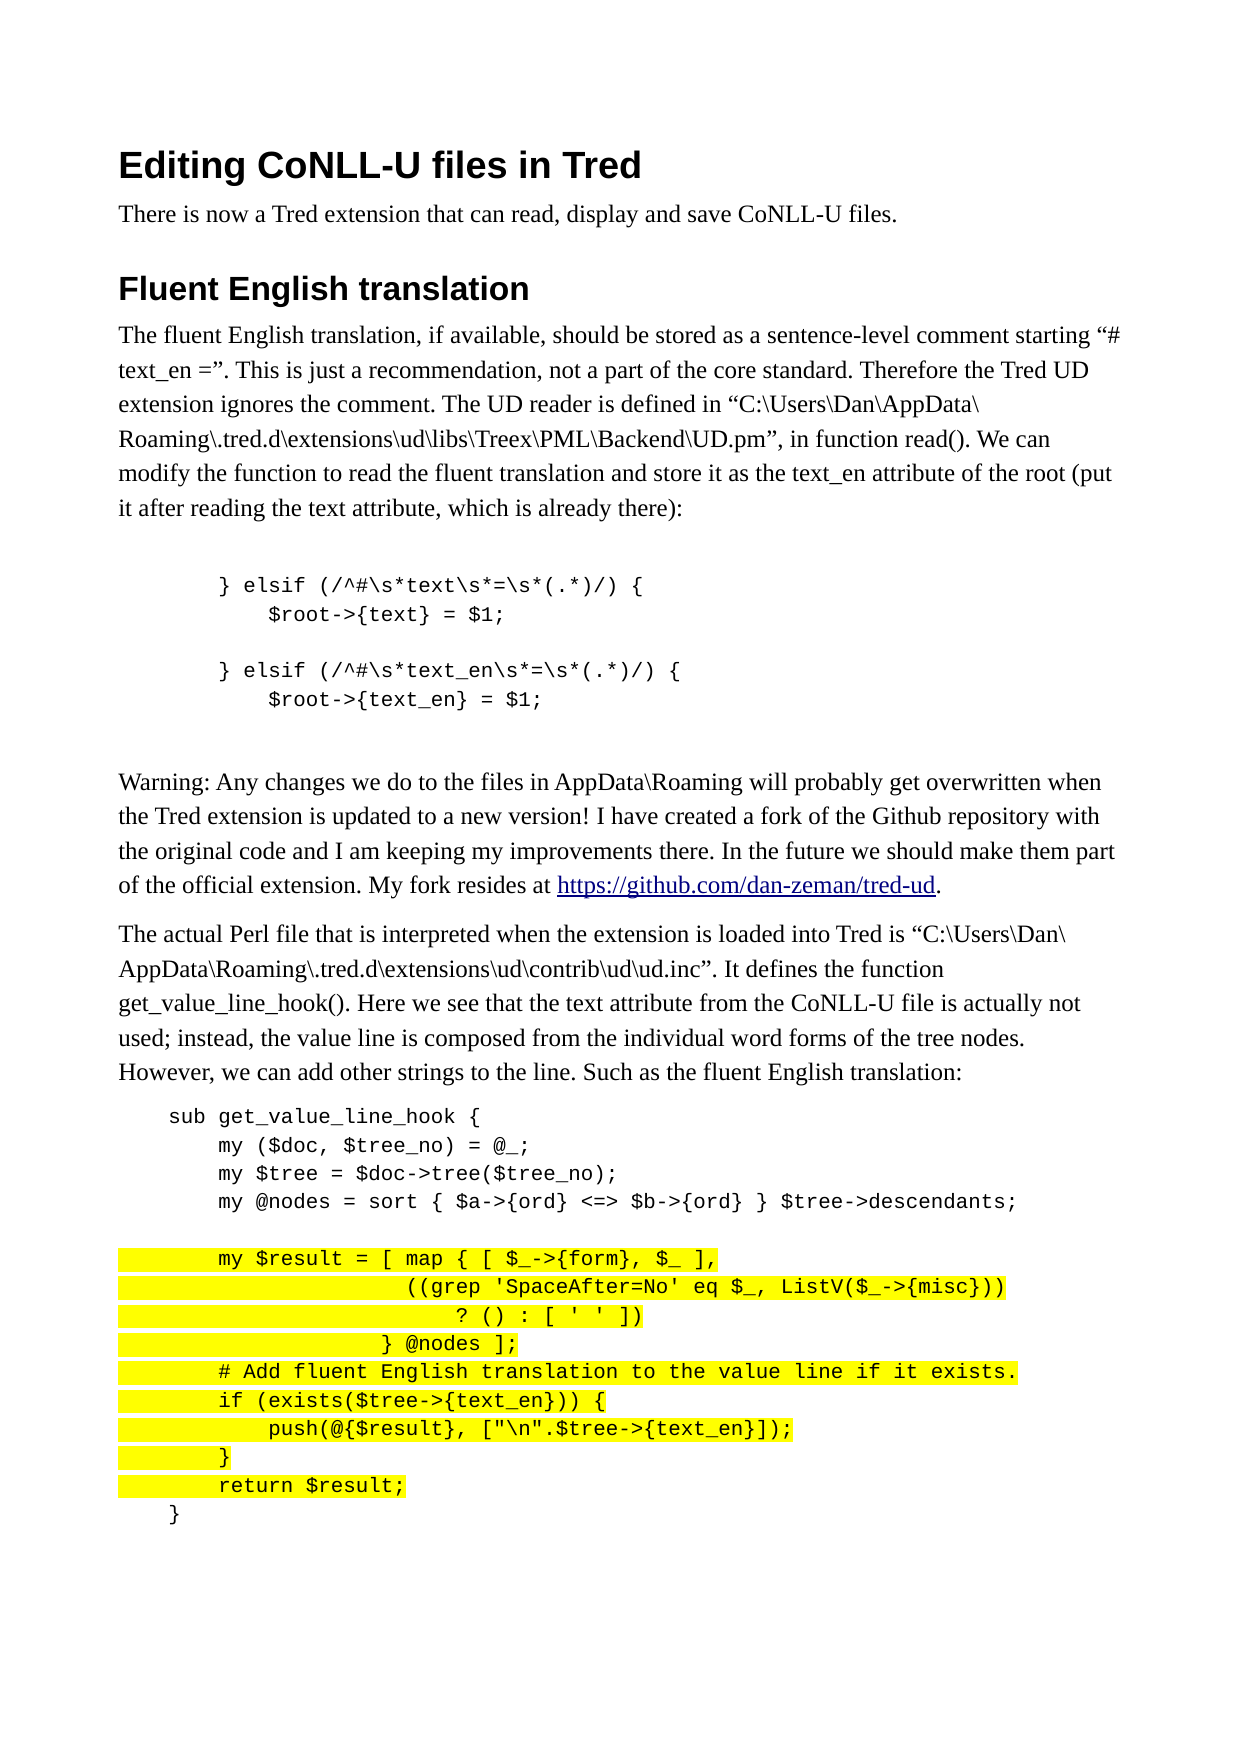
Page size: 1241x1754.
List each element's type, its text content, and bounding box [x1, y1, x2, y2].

text The fluent English translation, if available, should be stored as a sentence-level comment starting “# text_en =”. This is just a recommendation, not a part of the core standard. Therefore the Tred UD extension ignores the comment. The UD reader is defined in “C:\Users\Dan\AppData\Roaming\.tred.d\extensions\ud\libs\Treex\PML\Backend\UD.pm”, in function read(). We can modify the function to read the fluent translation and store it as the text_en attribute of the root (put it after reading the text attribute, which is already there): [118, 320, 1122, 521]
text Warning: Any changes we do to the files in AppData\Roaming will probably get overwritten when the Tred extension is updated to a new version! I have created a fork of the Github repository with the original code and I am keeping my improvements there. In the future we should make them part of the official extension. My fork resides at https://github.com/dan-zeman/tred-ud. [118, 767, 1122, 899]
text There is now a Tred extension that can read, display and save CoNLL-U files. [118, 199, 1122, 228]
text sub get_value_line_hook { my ($doc, $tree_no) = @_; my $tree = $doc->tree($tree_no); my @nodes = sort { $a->{ord} <=> $b->{ord} } $tree->descendants; my $result = [ map { [ $_->{form}, $_ ], ((grep 'SpaceAfter=No' eq $_, ListV($_->{misc})) ? () : [ ' ' ]) } @nodes ]; # Add fluent English translation to the value line if it exists. if (exists($tree->{text_en})) { push(@{$result}, ["\n".$tree->{text_en}]); } return $result; } [118, 1106, 1122, 1527]
text } elsif (/^#\s*text\s*=\s*(.*)/) { $root->{text} = $1; } elsif (/^#\s*text_en\s*=\s*(.*)/) { $root->{text_en} = $1; [118, 542, 1122, 747]
text The actual Perl file that is interpreted when the extension is loaded into Tred is “C:\Users\Dan\AppData\Roaming\.tred.d\extensions\ud\contrib\ud\ud.inc”. It defines the function get_value_line_hook(). Here we see that the text attribute from the CoNLL-U file is actually not used; instead, the value line is composed from the individual word forms of the tree nodes. However, we can add other strings to the line. Such as the fluent English translation: [118, 919, 1122, 1086]
subtitle Editing CoNLL-U files in Tred [118, 143, 1122, 187]
subtitle Fluent English translation [118, 269, 1122, 308]
